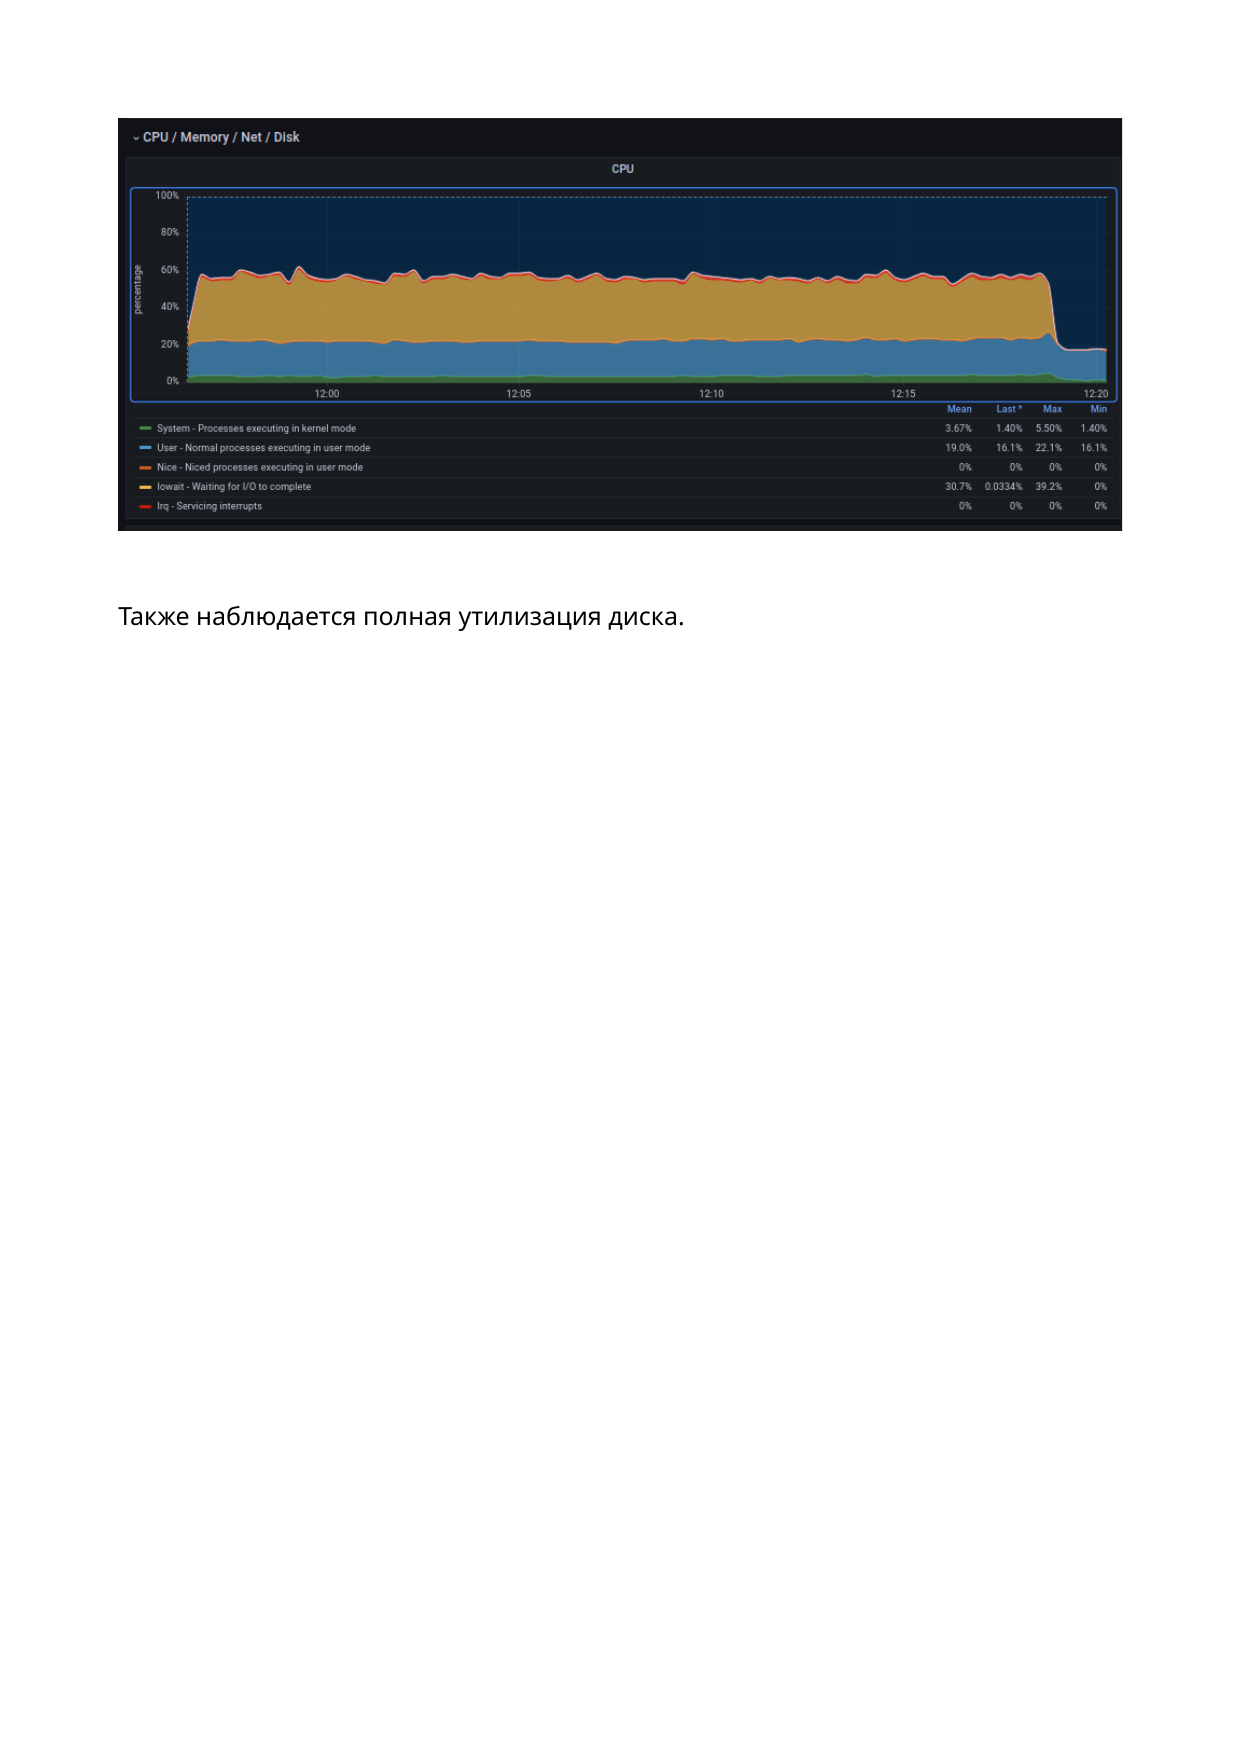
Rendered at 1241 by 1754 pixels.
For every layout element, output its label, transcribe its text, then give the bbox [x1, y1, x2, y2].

text Также наблюдается полная утилизация диска. [118, 598, 1122, 632]
picture [118, 118, 1123, 531]
